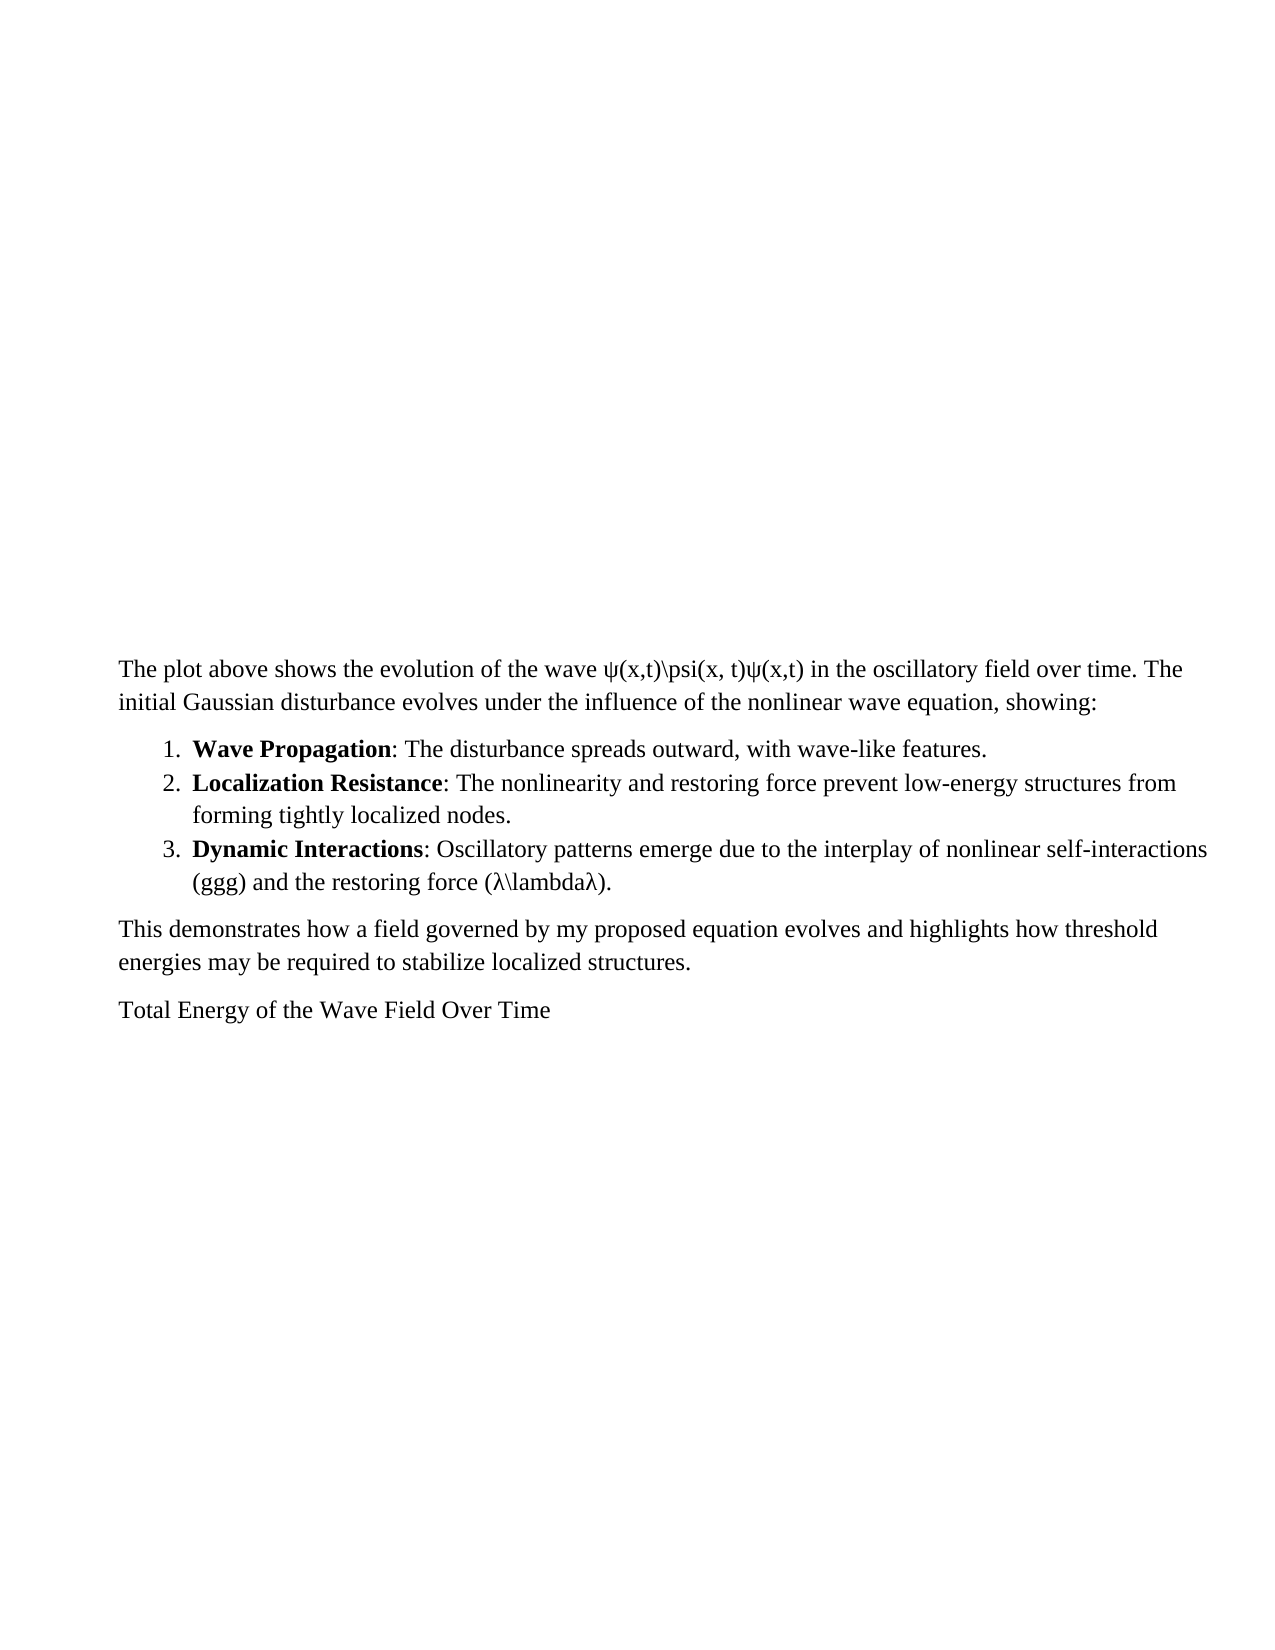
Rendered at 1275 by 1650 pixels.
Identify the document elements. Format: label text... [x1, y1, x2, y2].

list Wave Propagation: The disturbance spreads outward, with wave-like features. [162, 734, 1216, 763]
list Localization Resistance: The nonlinearity and restoring force prevent low-energy structures from forming tightly localized nodes. [162, 768, 1216, 829]
list Dynamic Interactions: Oscillatory patterns emerge due to the interplay of nonlinear self-interactions (ggg) and the restoring force (λ\lambdaλ). [162, 834, 1216, 895]
text The plot above shows the evolution of the wave ψ(x,t)\psi(x, t)ψ(x,t) in the oscillatory field over time. The initial Gaussian disturbance evolves under the influence of the nonlinear wave equation, showing: [118, 654, 1216, 716]
text This demonstrates how a field governed by my proposed equation evolves and highlights how threshold energies may be required to stabilize localized structures. [118, 914, 1216, 976]
text Total Energy of the Wave Field Over Time [118, 995, 1216, 1024]
